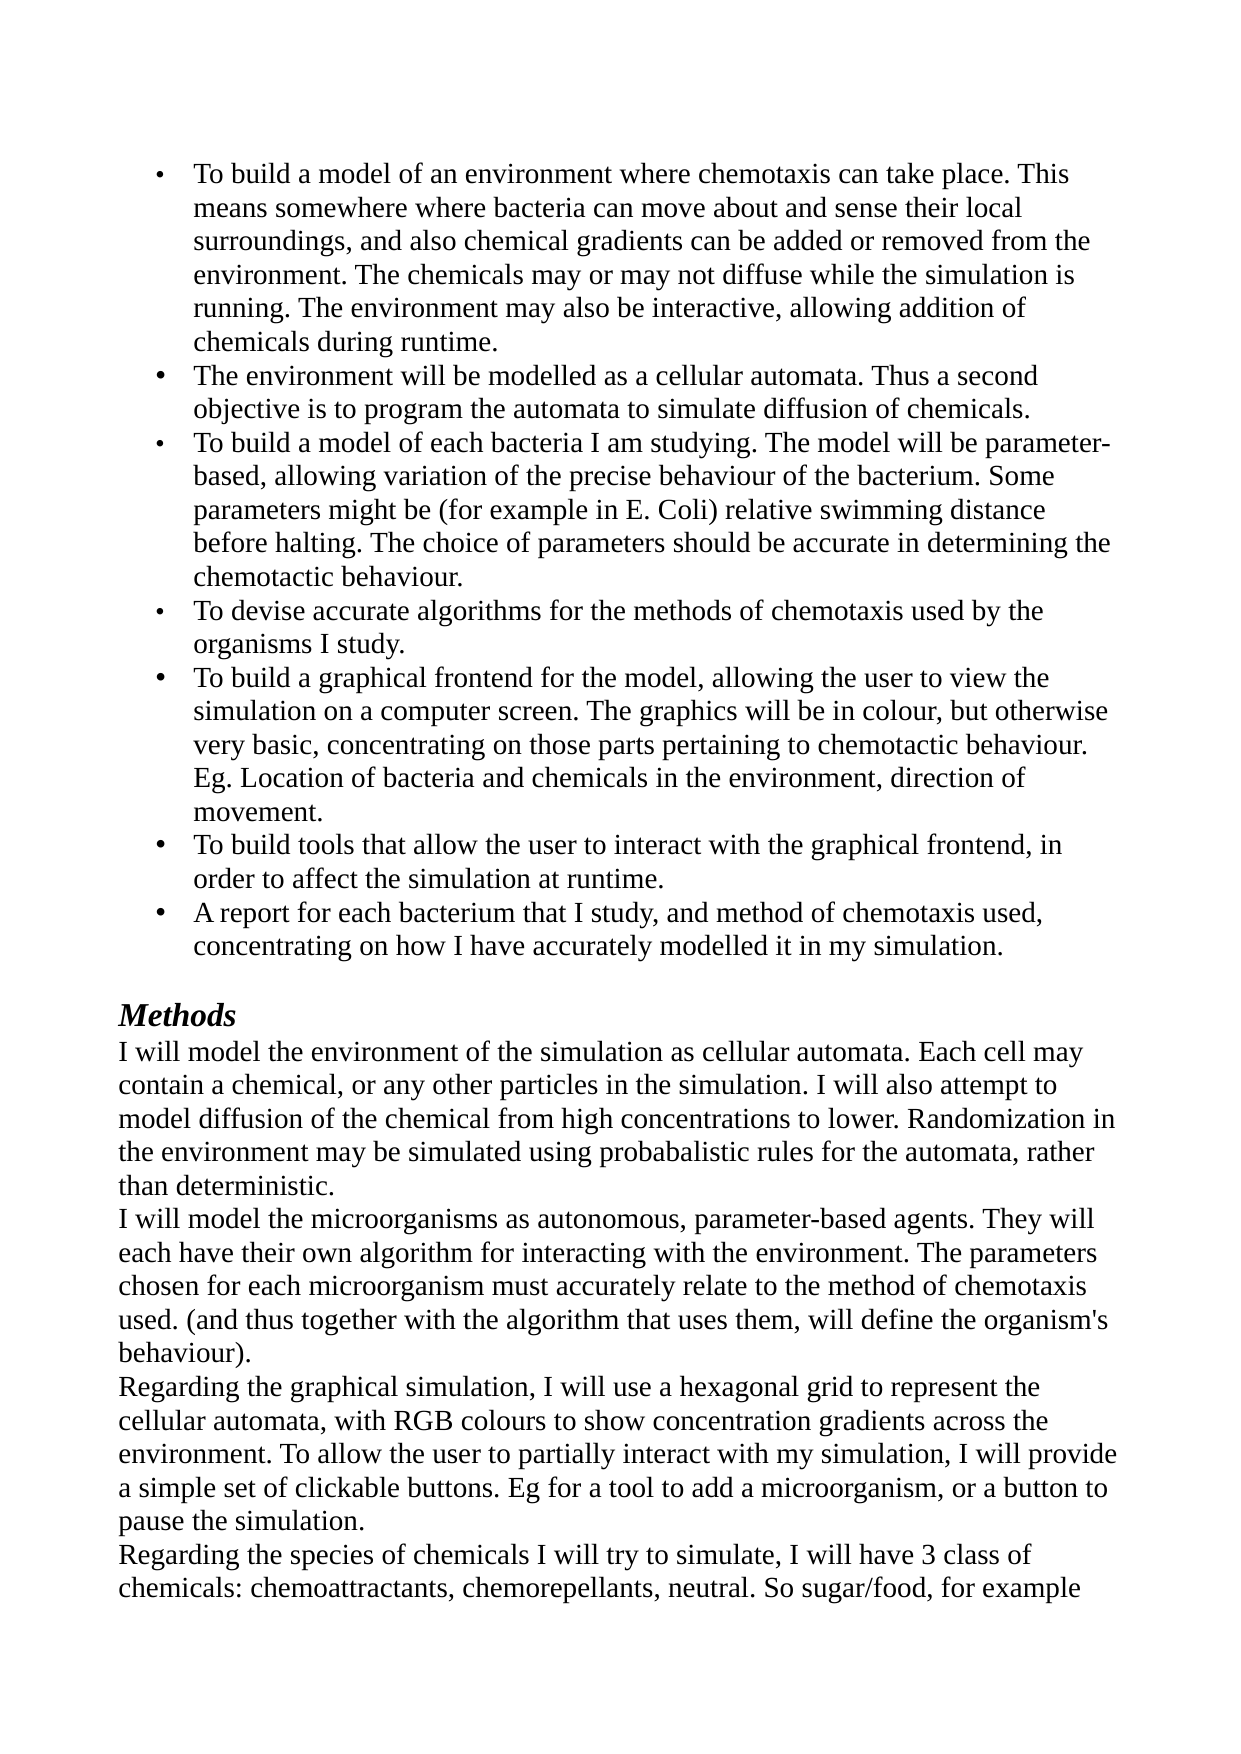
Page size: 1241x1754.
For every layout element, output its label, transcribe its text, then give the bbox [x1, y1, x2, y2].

list To build tools that allow the user to interact with the graphical frontend, in order to affect the simulation at runtime. [156, 827, 1122, 895]
list To build a model of an environment where chemotaxis can take place. This means somewhere where bacteria can move about and sense their local surroundings, and also chemical gradients can be added or removed from the environment. The chemicals may or may not diffuse while the simulation is running. The environment may also be interactive, allowing addition of chemicals during runtime. [156, 156, 1122, 358]
text I will model the microorganisms as autonomous, parameter-based agents. They will each have their own algorithm for interacting with the environment. The parameters chosen for each microorganism must accurately relate to the method of chemotaxis used. (and thus together with the algorithm that uses them, will define the organism's behaviour). [118, 1201, 1122, 1369]
list To build a model of each bacteria I am studying. The model will be parameter-based, allowing variation of the precise behaviour of the bacterium. Some parameters might be (for example in E. Coli) relative swimming distance before halting. The choice of parameters should be accurate in determining the chemotactic behaviour. [156, 425, 1122, 593]
list A report for each bacterium that I study, and method of chemotaxis used, concentrating on how I have accurately modelled it in my simulation. [156, 895, 1122, 962]
text Methods [118, 995, 1122, 1034]
list To build a graphical frontend for the model, allowing the user to view the simulation on a computer screen. The graphics will be in colour, but otherwise very basic, concentrating on those parts pertaining to chemotactic behaviour. Eg. Location of bacteria and chemicals in the environment, direction of movement. [156, 660, 1122, 827]
text Regarding the species of chemicals I will try to simulate, I will have 3 class of chemicals: chemoattractants, chemorepellants, neutral. So sugar/food, for example [118, 1537, 1122, 1604]
text I will model the environment of the simulation as cellular automata. Each cell may contain a chemical, or any other particles in the simulation. I will also attempt to model diffusion of the chemical from high concentrations to lower. Randomization in the environment may be simulated using probabalistic rules for the automata, rather than deterministic. [118, 1034, 1122, 1201]
list The environment will be modelled as a cellular automata. Thus a second objective is to program the automata to simulate diffusion of chemicals. [156, 358, 1122, 425]
text Regarding the graphical simulation, I will use a hexagonal grid to represent the cellular automata, with RGB colours to show concentration gradients across the environment. To allow the user to partially interact with my simulation, I will provide a simple set of clickable buttons. Eg for a tool to add a microorganism, or a button to pause the simulation. [118, 1369, 1122, 1537]
list To devise accurate algorithms for the methods of chemotaxis used by the organisms I study. [156, 593, 1122, 660]
